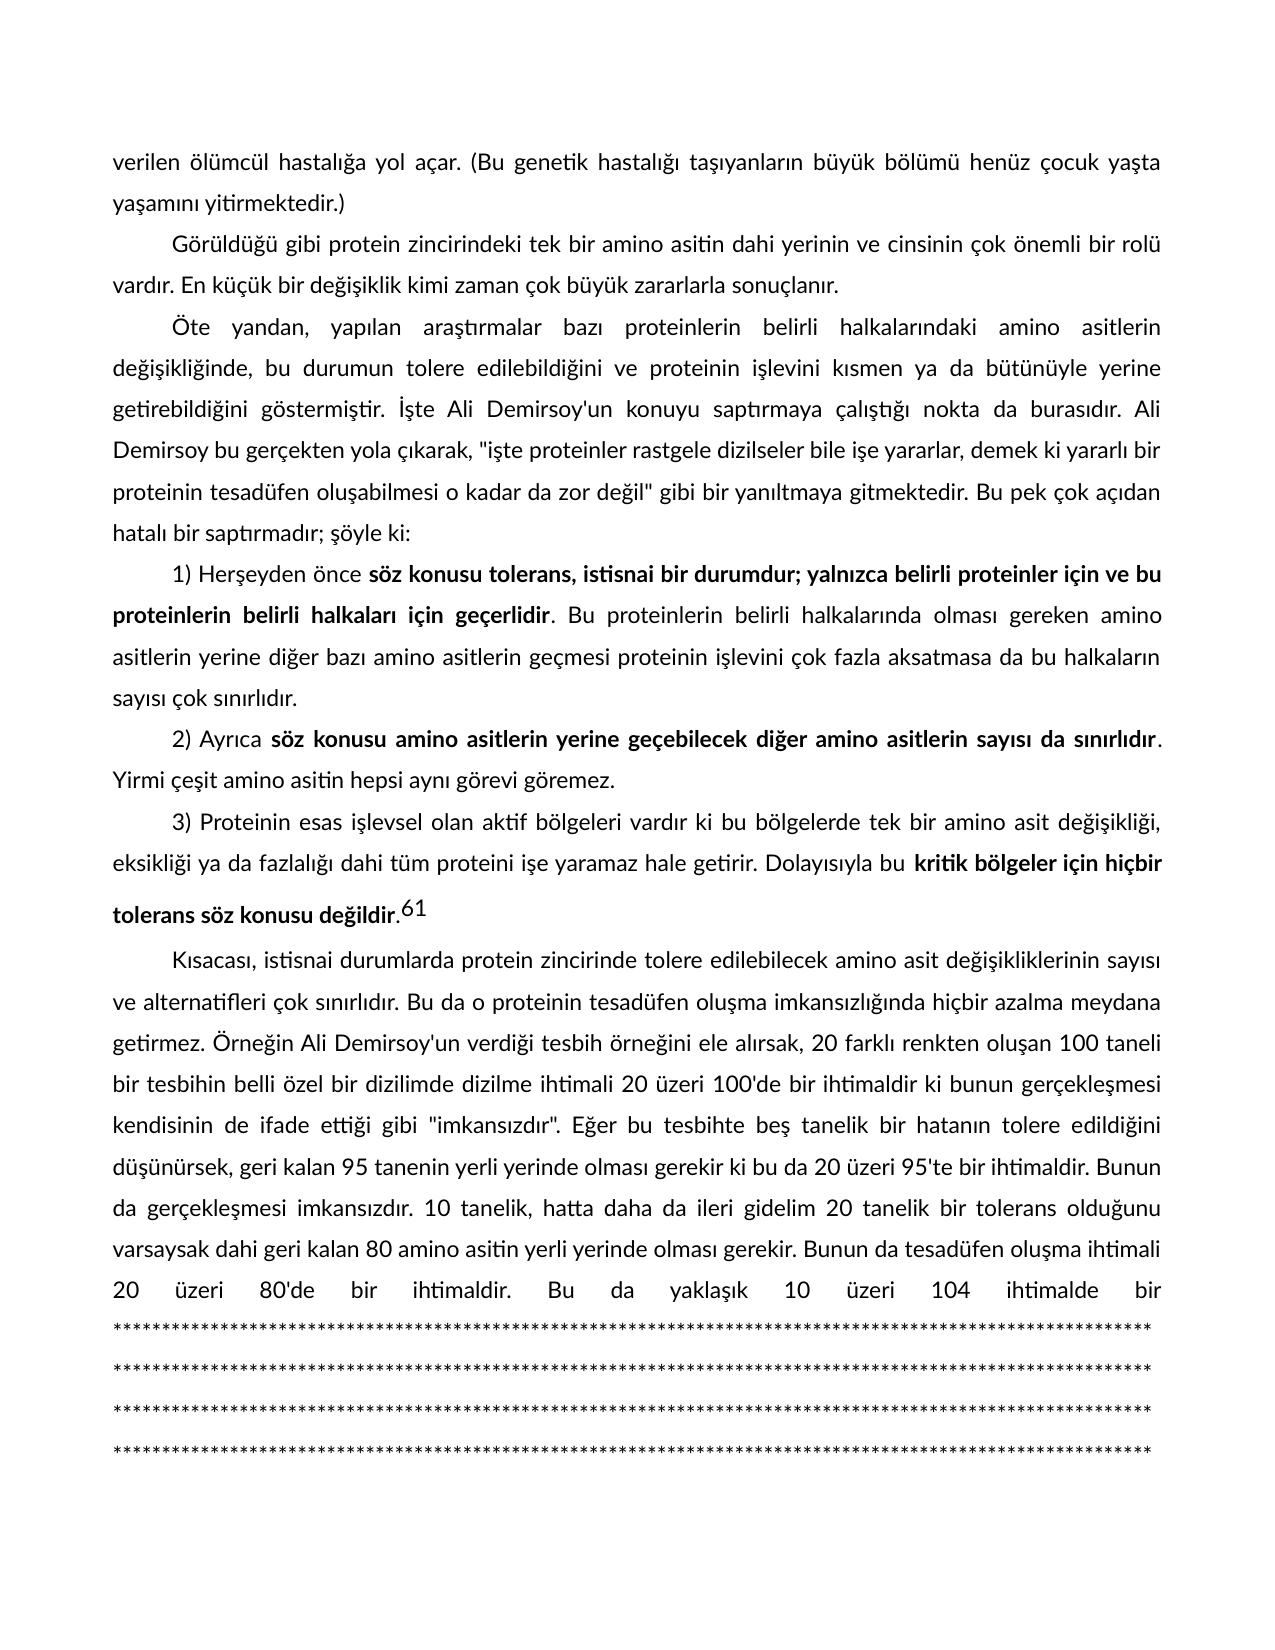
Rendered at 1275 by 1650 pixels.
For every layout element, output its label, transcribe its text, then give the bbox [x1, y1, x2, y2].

text 2) Ayrıca söz konusu amino asitlerin yerine geçebilecek diğer amino asitlerin sayısı da sınırlıdır. Yirmi çeşit amino asitin hepsi aynı görevi göremez. [112, 725, 1162, 794]
text Öte yandan, yapılan araştırmalar bazı proteinlerin belirli halkalarındaki amino asitlerin değişikliğinde, bu durumun tolere edilebildiğini ve proteinin işlevini kısmen ya da bütünüyle yerine getirebildiğini göstermiştir. İşte Ali Demirsoy'un konuyu saptırmaya çalıştığı nokta da burasıdır. Ali Demirsoy bu gerçekten yola çıkarak, "işte proteinler rastgele dizilseler bile işe yararlar, demek ki yararlı bir proteinin tesadüfen oluşabilmesi o kadar da zor değil" gibi bir yanıltmaya gitmektedir. Bu pek çok açıdan hatalı bir saptırmadır; şöyle ki: [112, 313, 1162, 546]
text Kısacası, istisnai durumlarda protein zincirinde tolere edilebilecek amino asit değişikliklerinin sayısı ve alternatifleri çok sınırlıdır. Bu da o proteinin tesadüfen oluşma imkansızlığında hiçbir azalma meydana getirmez. Örneğin Ali Demirsoy'un verdiği tesbih örneğini ele alırsak, 20 farklı renkten oluşan 100 taneli bir tesbihin belli özel bir dizilimde dizilme ihtimali 20 üzeri 100'de bir ihtimaldir ki bunun gerçekleşmesi kendisinin de ifade ettiği gibi "imkansızdır". Eğer bu tesbihte beş tanelik bir hatanın tolere edildiğini düşünürsek, geri kalan 95 tanenin yerli yerinde olması gerekir ki bu da 20 üzeri 95'te bir ihtimaldir. Bunun da gerçekleşmesi imkansızdır. 10 tanelik, hatta daha da ileri gidelim 20 tanelik bir tolerans olduğunu varsaysak dahi geri kalan 80 amino asitin yerli yerinde olması gerekir. Bunun da tesadüfen oluşma ihtimali 20 üzeri 80'de bir ihtimaldir. Bu da yaklaşık 10 üzeri 104 ihtimalde bir ******************************************************************************************************************************************************************************************************************************************************************************************************************************************************************************************************************************************** [112, 946, 1162, 1468]
text Görüldüğü gibi protein zincirindeki tek bir amino asitin dahi yerinin ve cinsinin çok önemli bir rolü vardır. En küçük bir değişiklik kimi zaman çok büyük zararlarla sonuçlanır. [112, 230, 1162, 299]
text 3) Proteinin esas işlevsel olan aktif bölgeleri vardır ki bu bölgelerde tek bir amino asit değişikliği, eksikliği ya da fazlalığı dahi tüm proteini işe yaramaz hale getirir. Dolayısıyla bu kritik bölgeler için hiçbir tolerans söz konusu değildir.61 [112, 808, 1162, 929]
text 1) Herşeyden önce söz konusu tolerans, istisnai bir durumdur; yalnızca belirli proteinler için ve bu proteinlerin belirli halkaları için geçerlidir. Bu proteinlerin belirli halkalarında olması gereken amino asitlerin yerine diğer bazı amino asitlerin geçmesi proteinin işlevini çok fazla aksatmasa da bu halkaların sayısı çok sınırlıdır. [112, 560, 1162, 711]
text verilen ölümcül hastalığa yol açar. (Bu genetik hastalığı taşıyanların büyük bölümü henüz çocuk yaşta yaşamını yitirmektedir.) [112, 148, 1162, 216]
